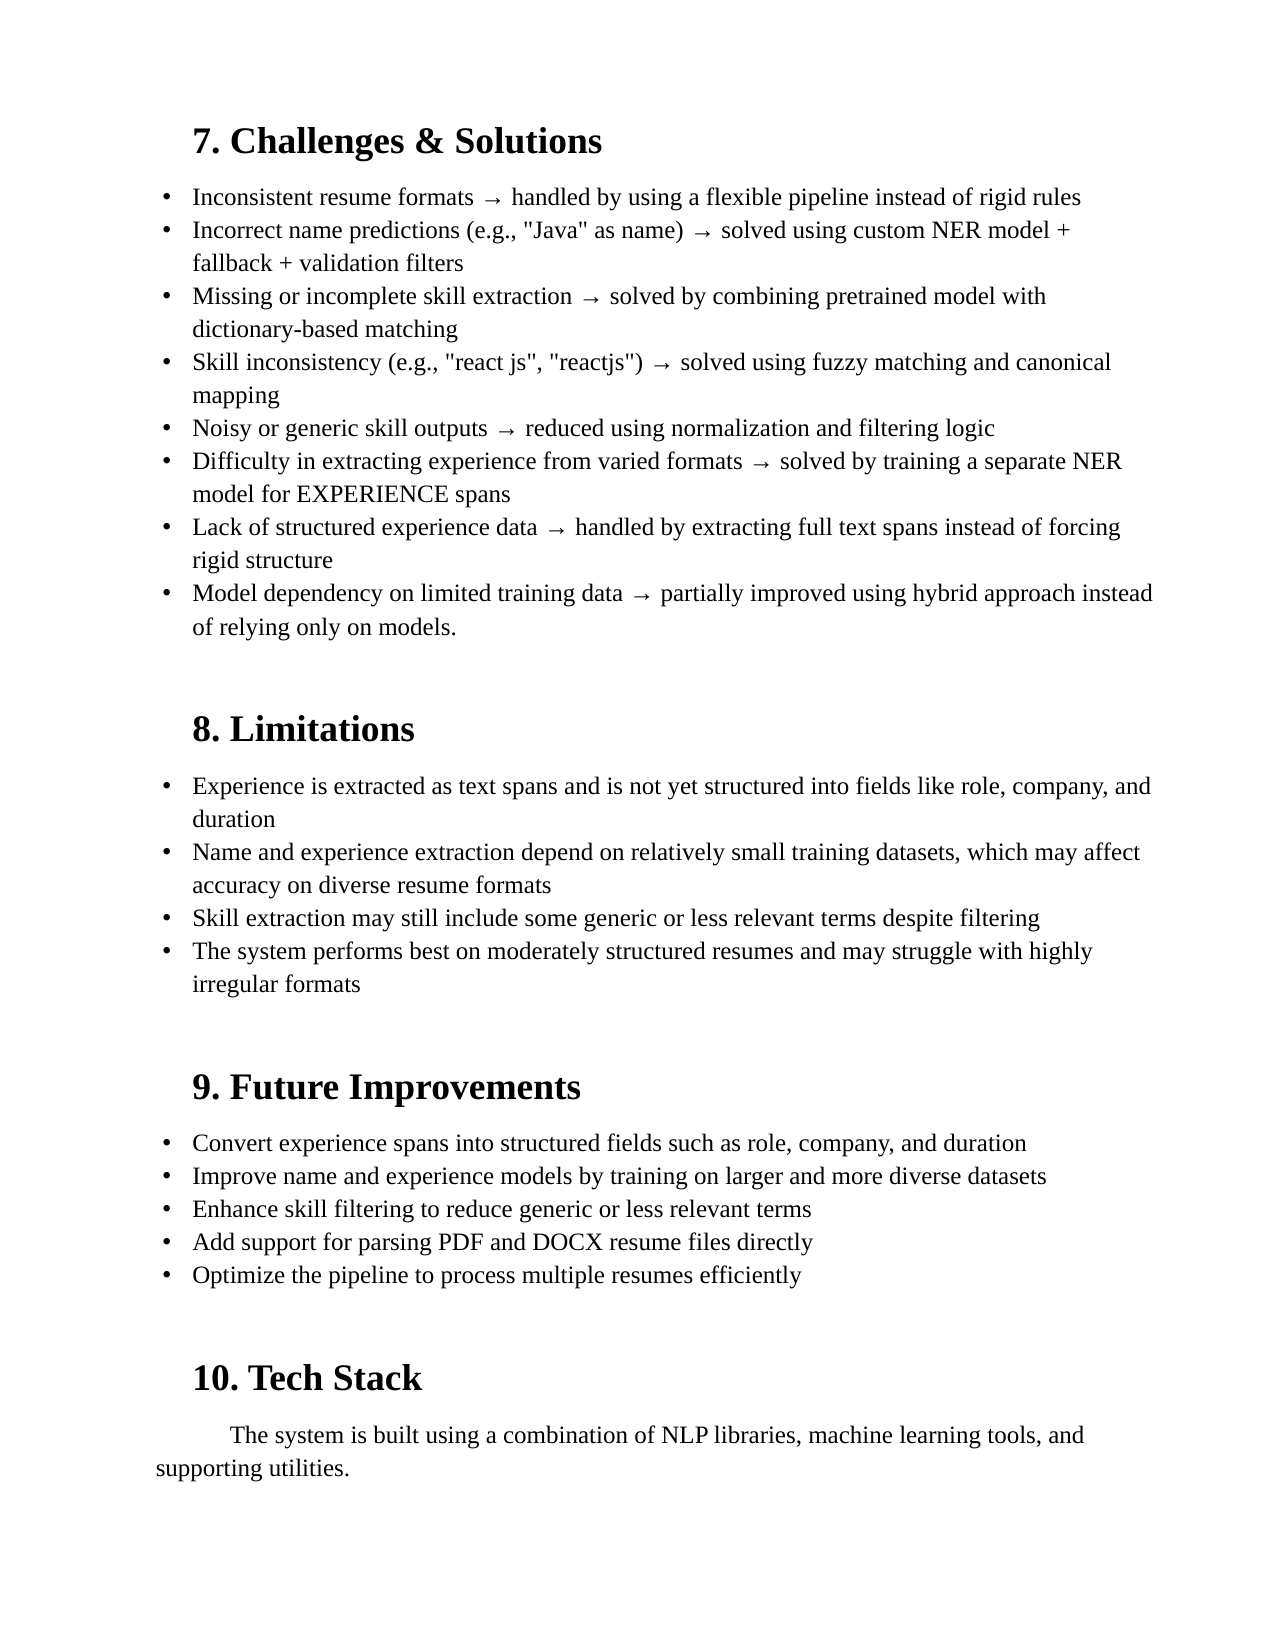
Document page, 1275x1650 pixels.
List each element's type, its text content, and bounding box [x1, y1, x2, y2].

list 10. Tech Stack [162, 1356, 1157, 1399]
list Experience is extracted as text spans and is not yet structured into fields like role, company, and duration [162, 771, 1157, 833]
list Lack of structured experience data → handled by extracting full text spans instead of forcing rigid structure [162, 512, 1157, 574]
list Model dependency on limited training data → partially improved using hybrid approach instead of relying only on models. [162, 578, 1157, 640]
list Convert experience spans into structured fields such as role, company, and duration [162, 1128, 1157, 1157]
list Enhance skill filtering to reduce generic or less relevant terms [162, 1194, 1157, 1223]
list 9. Future Improvements [162, 1064, 1157, 1107]
text The system is built using a combination of NLP libraries, machine learning tools, and supporting utilities. [156, 1420, 1157, 1482]
list Missing or incomplete skill extraction → solved by combining pretrained model with dictionary-based matching [162, 281, 1157, 343]
list Optimize the pipeline to process multiple resumes efficiently [162, 1261, 1157, 1289]
list Difficulty in extracting experience from varied formats → solved by training a separate NER model for EXPERIENCE spans [162, 446, 1157, 508]
list 7. Challenges & Solutions [162, 118, 1157, 161]
list Improve name and experience models by training on larger and more diverse datasets [162, 1161, 1157, 1190]
list Add support for parsing PDF and DOCX resume files directly [162, 1227, 1157, 1256]
list Noisy or generic skill outputs → reduced using normalization and filtering logic [162, 413, 1157, 442]
list Name and experience extraction depend on relatively small training datasets, which may affect accuracy on diverse resume formats [162, 837, 1157, 899]
list 8. Limitations [162, 707, 1157, 750]
list The system performs best on moderately structured resumes and may struggle with highly irregular formats [162, 936, 1157, 998]
list Inconsistent resume formats → handled by using a flexible pipeline instead of rigid rules [162, 182, 1157, 211]
list Skill extraction may still include some generic or less relevant terms despite filtering [162, 903, 1157, 932]
list Incorrect name predictions (e.g., "Java" as name) → solved using custom NER model + fallback + validation filters [162, 215, 1157, 277]
list Skill inconsistency (e.g., "react js", "reactjs") → solved using fuzzy matching and canonical mapping [162, 347, 1157, 409]
